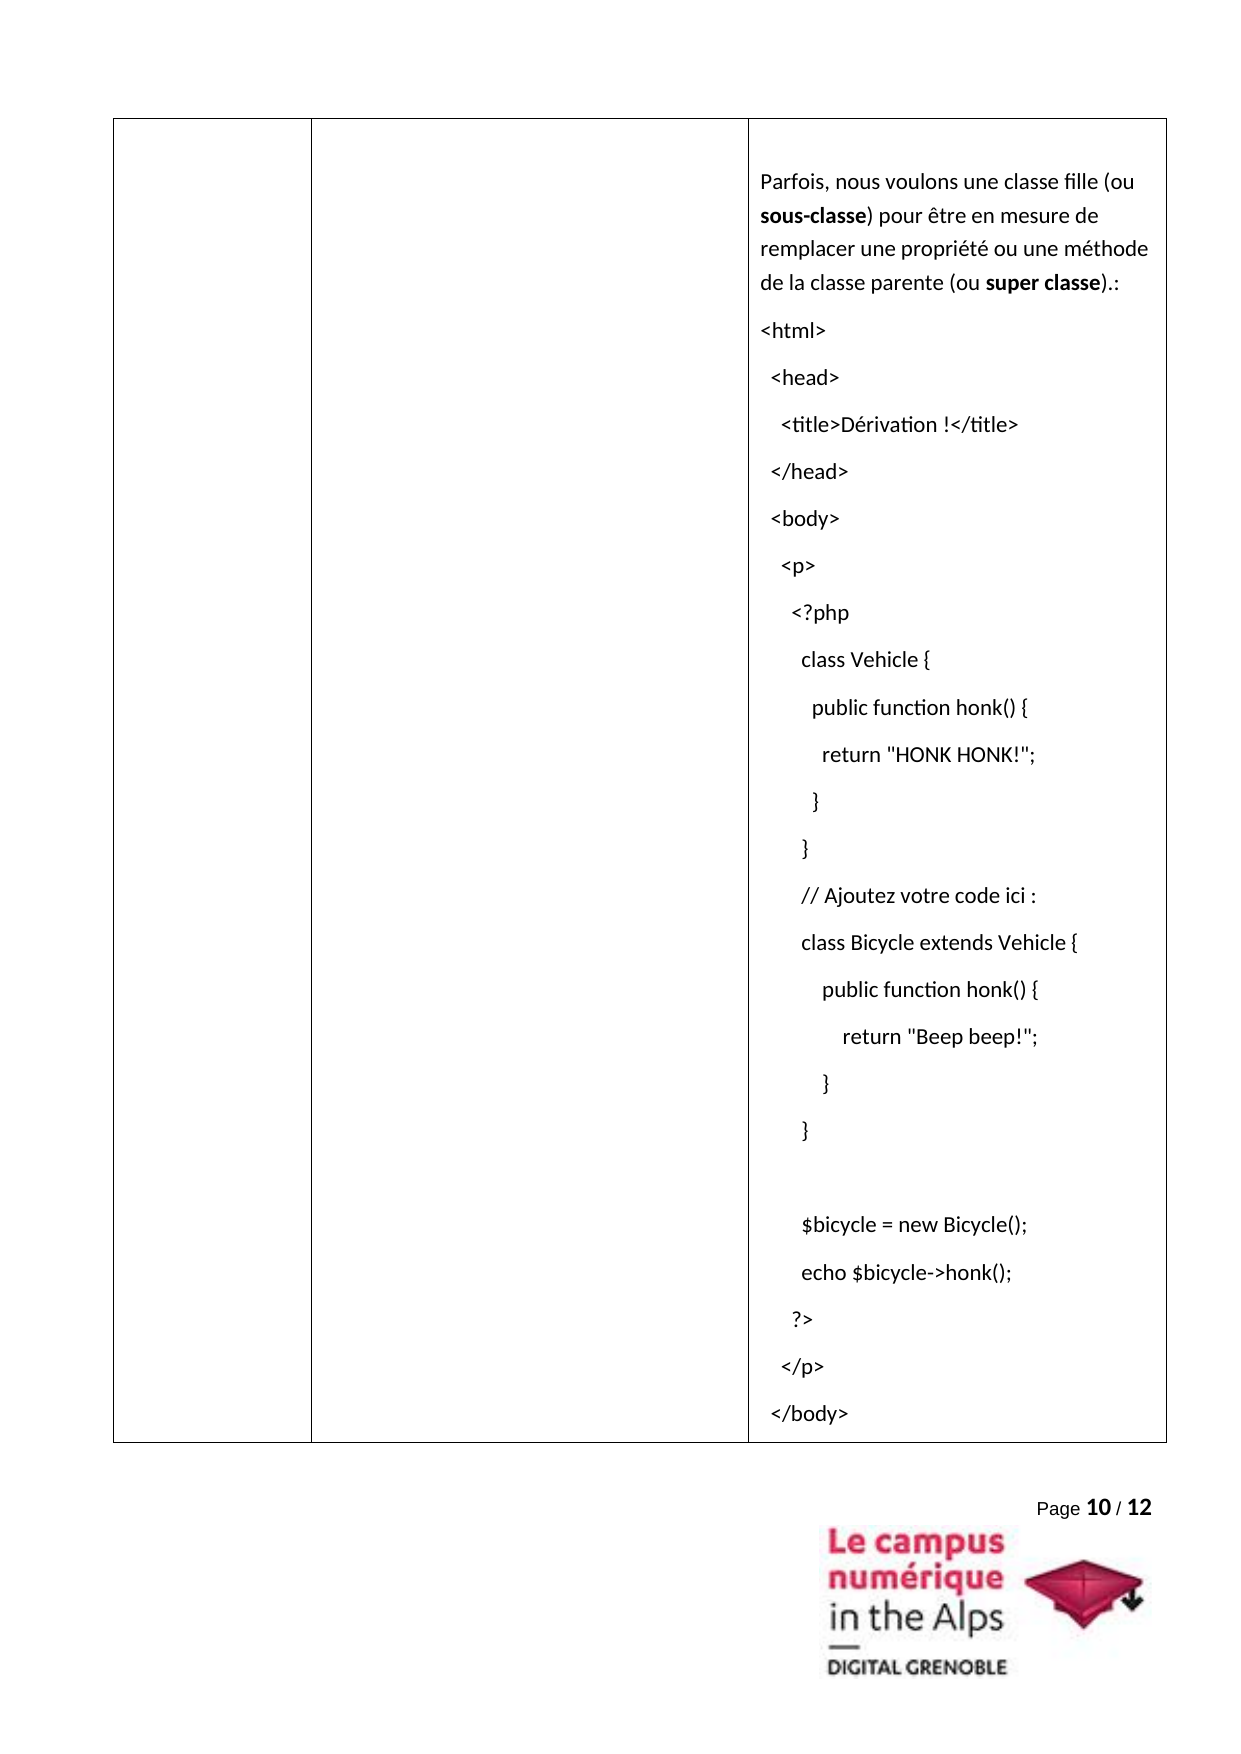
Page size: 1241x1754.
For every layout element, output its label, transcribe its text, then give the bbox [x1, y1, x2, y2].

table_cell Parfois, nous voulons une classe fille (ou sous-classe) pour être en mesure de remplacer une propriété ou une méthode de la classe parente (ou super classe).: <html> <head> <title>Dérivation !</title> </head> <body> <p> <?php class Vehicle { public function honk() { return "HONK HONK!"; } } // Ajoutez votre code ici : class Bicycle extends Vehicle { public function honk() { return "Beep beep!"; } } $bicycle = new Bicycle(); echo $bicycle->honk(); ?> </p> </body> [749, 119, 1166, 1442]
table_cell [312, 119, 748, 1442]
table_cell [114, 119, 311, 1442]
picture [819, 1525, 1152, 1679]
